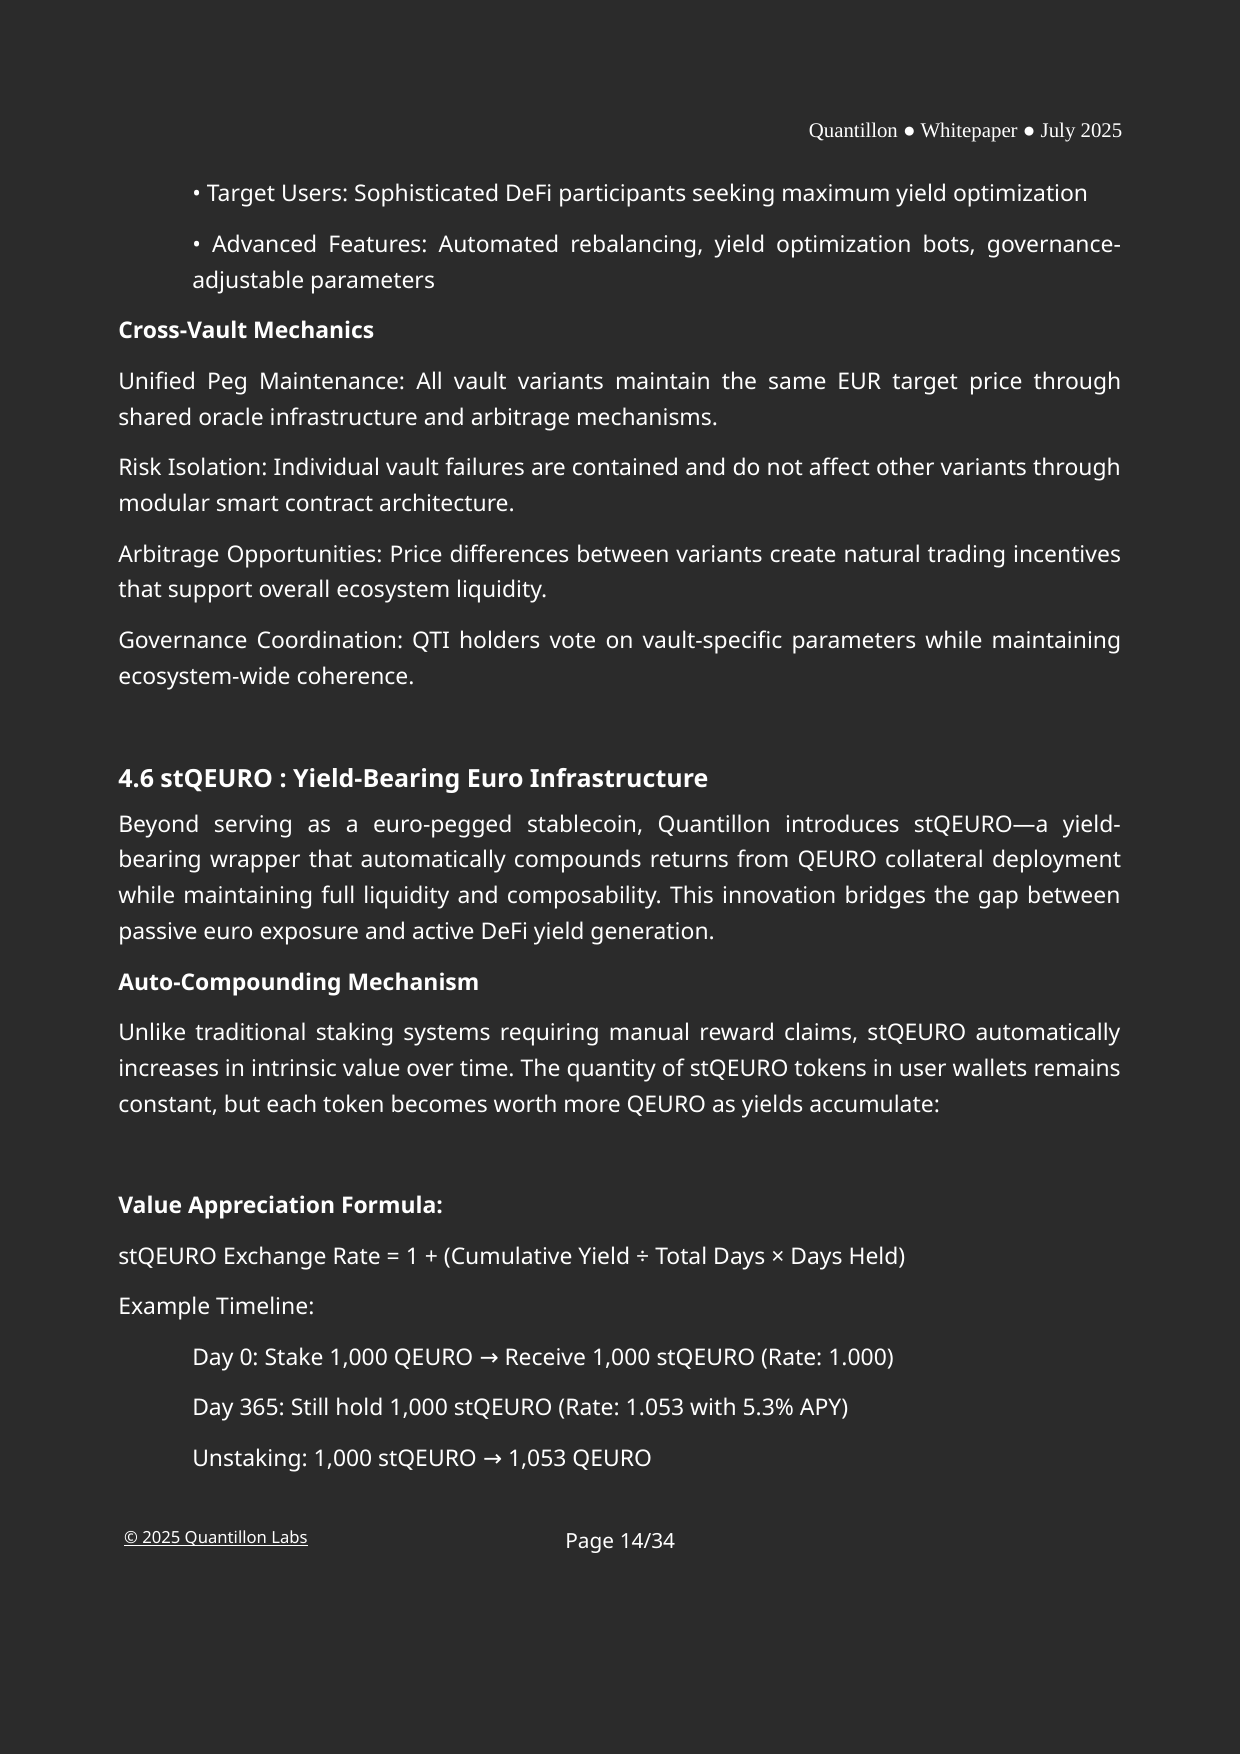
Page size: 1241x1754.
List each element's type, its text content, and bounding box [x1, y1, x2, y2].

text Day 0: Stake 1,000 QEURO → Receive 1,000 stQEURO (Rate: 1.000) [118, 1341, 1122, 1372]
text Unlike traditional staking systems requiring manual reward claims, stQEURO automatically increases in intrinsic value over time. The quantity of stQEURO tokens in user wallets remains constant, but each token becomes worth more QEURO as yields accumulate: [118, 1016, 1122, 1119]
text Auto-Compounding Mechanism [118, 966, 1122, 997]
text stQEURO Exchange Rate = 1 + (Cumulative Yield ÷ Total Days × Days Held) [118, 1240, 1122, 1271]
text • Advanced Features: Automated rebalancing, yield optimization bots, governance-adjustable parameters [192, 228, 1122, 295]
text Value Appreciation Formula: [118, 1189, 1122, 1221]
text Cross-Vault Mechanics [118, 314, 1122, 345]
text Unified Peg Maintenance: All vault variants maintain the same EUR target price through shared oracle infrastructure and arbitrage mechanisms. [118, 364, 1122, 432]
text • Target Users: Sophisticated DeFi participants seeking maximum yield optimization [192, 177, 1122, 208]
text Governance Coordination: QTI holders vote on vault-specific parameters while maintaining ecosystem-wide coherence. [118, 624, 1122, 691]
text Day 365: Still hold 1,000 stQEURO (Rate: 1.053 with 5.3% APY) [118, 1391, 1122, 1423]
text Example Timeline: [118, 1290, 1122, 1322]
text Arbitrage Opportunities: Price differences between variants create natural trading incentives that support overall ecosystem liquidity. [118, 537, 1122, 605]
text Risk Isolation: Individual vault failures are contained and do not affect other variants through modular smart contract architecture. [118, 451, 1122, 518]
text Unstaking: 1,000 stQEURO → 1,053 QEURO [118, 1442, 1122, 1473]
subtitle 4.6 stQEURO : Yield-Bearing Euro Infrastructure [118, 761, 1122, 795]
text Beyond serving as a euro-pegged stablecoin, Quantillon introduces stQEURO—a yield-bearing wrapper that automatically compounds returns from QEURO collateral deployment while maintaining full liquidity and composability. This innovation bridges the gap between passive euro exposure and active DeFi yield generation. [118, 807, 1122, 947]
